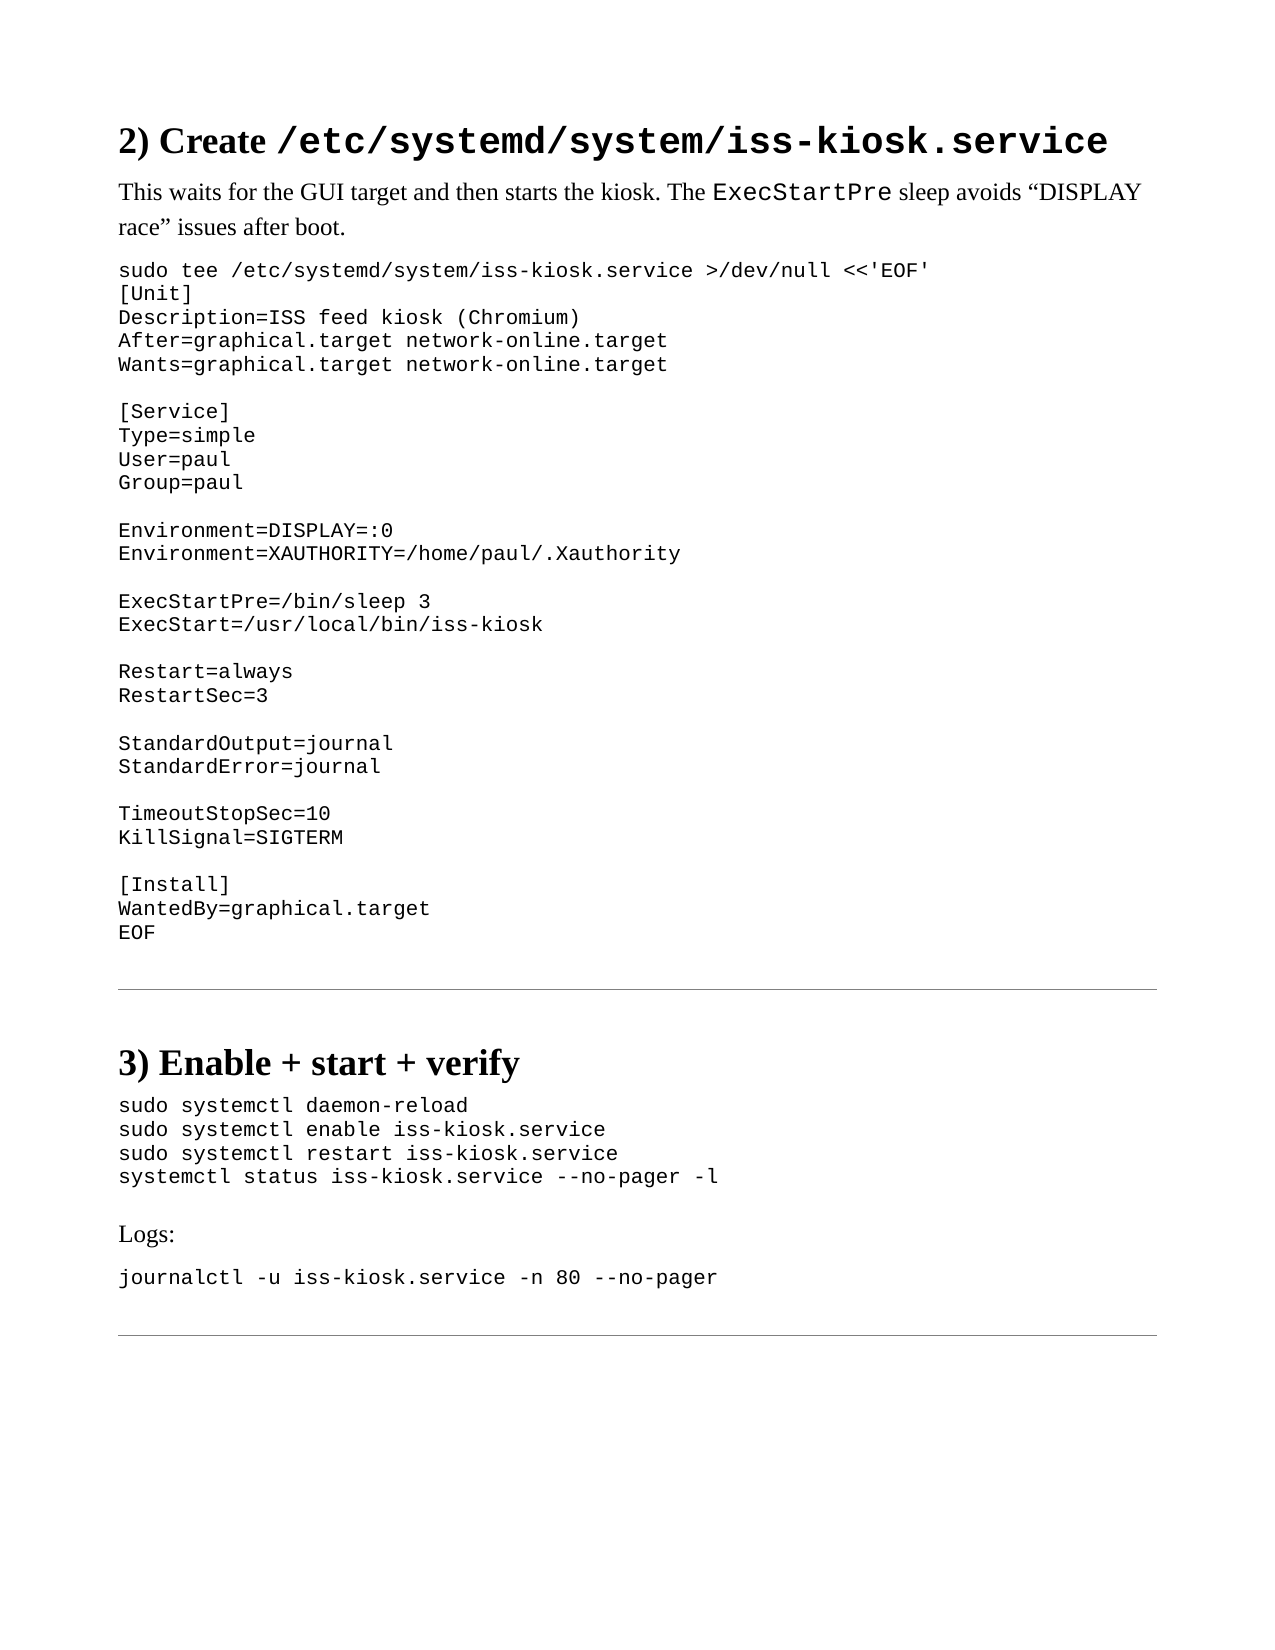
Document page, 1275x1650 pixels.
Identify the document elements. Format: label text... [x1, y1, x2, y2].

text StandardOutput=journal [118, 732, 1157, 756]
text After=graphical.target network-online.target [118, 331, 1157, 354]
text EOF [118, 922, 1157, 945]
text Description=ISS feed kiosk (Chromium) [118, 307, 1157, 331]
text ExecStart=/usr/local/bin/iss-kiosk [118, 614, 1157, 638]
text sudo systemctl restart iss-kiosk.service [118, 1143, 1157, 1166]
text Environment=DISPLAY=:0 [118, 520, 1157, 543]
text Group=paul [118, 472, 1157, 496]
subtitle 3) Enable + start + verify [118, 1040, 1157, 1083]
text Type=simple [118, 425, 1157, 449]
text TimeoutStopSec=10 [118, 803, 1157, 827]
text WantedBy=graphical.target [118, 898, 1157, 922]
text This waits for the GUI target and then starts the kiosk. The ExecStartPre sleep avoids “DISPLAY race” issues after boot. [118, 177, 1157, 241]
text [Service] [118, 401, 1157, 425]
text ExecStartPre=/bin/sleep 3 [118, 591, 1157, 614]
text systemctl status iss-kiosk.service --no-pager -l [118, 1166, 1157, 1190]
text sudo systemctl daemon-reload [118, 1096, 1157, 1119]
text Restart=always [118, 662, 1157, 685]
subtitle 2) Create /etc/systemd/system/iss-kiosk.service [118, 118, 1157, 164]
text User=paul [118, 449, 1157, 472]
text journalctl -u iss-kiosk.service -n 80 --no-pager [118, 1267, 1157, 1291]
text [Install] [118, 874, 1157, 898]
text Logs: [118, 1219, 1157, 1248]
text sudo tee /etc/systemd/system/iss-kiosk.service >/dev/null <<'EOF' [118, 259, 1157, 283]
text sudo systemctl enable iss-kiosk.service [118, 1119, 1157, 1143]
text StandardError=journal [118, 756, 1157, 780]
text Wants=graphical.target network-online.target [118, 354, 1157, 378]
text Environment=XAUTHORITY=/home/paul/.Xauthority [118, 543, 1157, 567]
text KillSignal=SIGTERM [118, 827, 1157, 851]
text [Unit] [118, 283, 1157, 307]
text RestartSec=3 [118, 685, 1157, 709]
